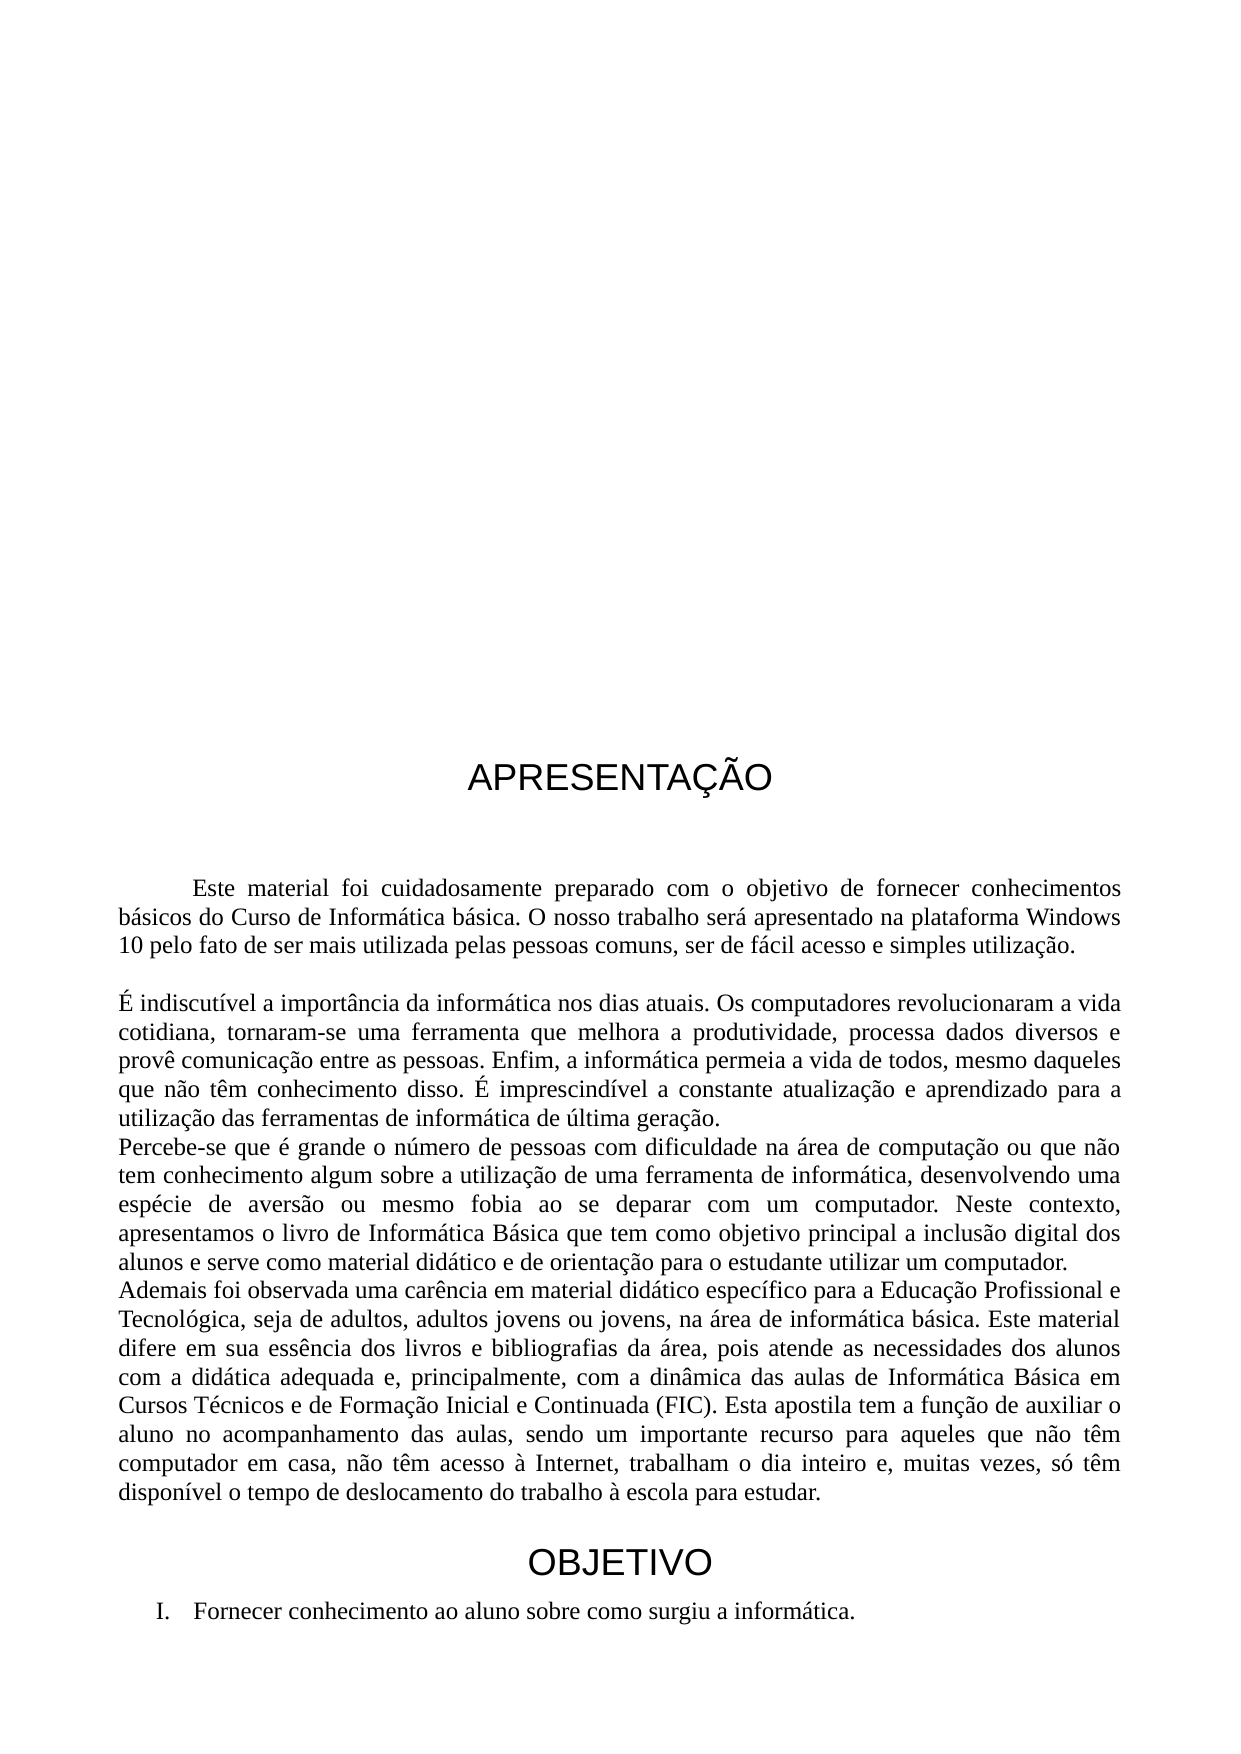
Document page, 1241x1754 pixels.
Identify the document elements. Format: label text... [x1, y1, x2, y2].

text Percebe-se que é grande o número de pessoas com dificuldade na área de computação ou que não tem conhecimento algum sobre a utilização de uma ferramenta de informática, desenvolvendo uma espécie de aversão ou mesmo fobia ao se deparar com um computador. Neste contexto, apresentamos o livro de Informática Básica que tem como objetivo principal a inclusão digital dos alunos e serve como material didático e de orientação para o estudante utilizar um computador. [118, 1132, 1122, 1276]
list Fornecer conhecimento ao aluno sobre como surgiu a informática. [156, 1596, 1122, 1625]
subtitle APRESENTAÇÃO [118, 756, 1122, 799]
text Este material foi cuidadosamente preparado com o objetivo de fornecer conhecimentos básicos do Curso de Informática básica. O nosso trabalho será apresentado na plataforma Windows 10 pelo fato de ser mais utilizada pelas pessoas comuns, ser de fácil acesso e simples utilização. [118, 873, 1122, 959]
text Ademais foi observada uma carência em material didático específico para a Educação Profissional e Tecnológica, seja de adultos, adultos jovens ou jovens, na área de informática básica. Este material difere em sua essência dos livros e bibliografias da área, pois atende as necessidades dos alunos com a didática adequada e, principalmente, com a dinâmica das aulas de Informática Básica em Cursos Técnicos e de Formação Inicial e Continuada (FIC). Esta apostila tem a função de auxiliar o aluno no acompanhamento das aulas, sendo um importante recurso para aqueles que não têm computador em casa, não têm acesso à Internet, trabalham o dia inteiro e, muitas vezes, só têm disponível o tempo de deslocamento do trabalho à escola para estudar. [118, 1276, 1122, 1506]
text É indiscutível a importância da informática nos dias atuais. Os computadores revolucionaram a vida cotidiana, tornaram-se uma ferramenta que melhora a produtividade, processa dados diversos e provê comunicação entre as pessoas. Enfim, a informática permeia a vida de todos, mesmo daqueles que não têm conhecimento disso. É imprescindível a constante atualização e aprendizado para a utilização das ferramentas de informática de última geração. [118, 988, 1122, 1132]
subtitle OBJETIVO [118, 1541, 1122, 1584]
